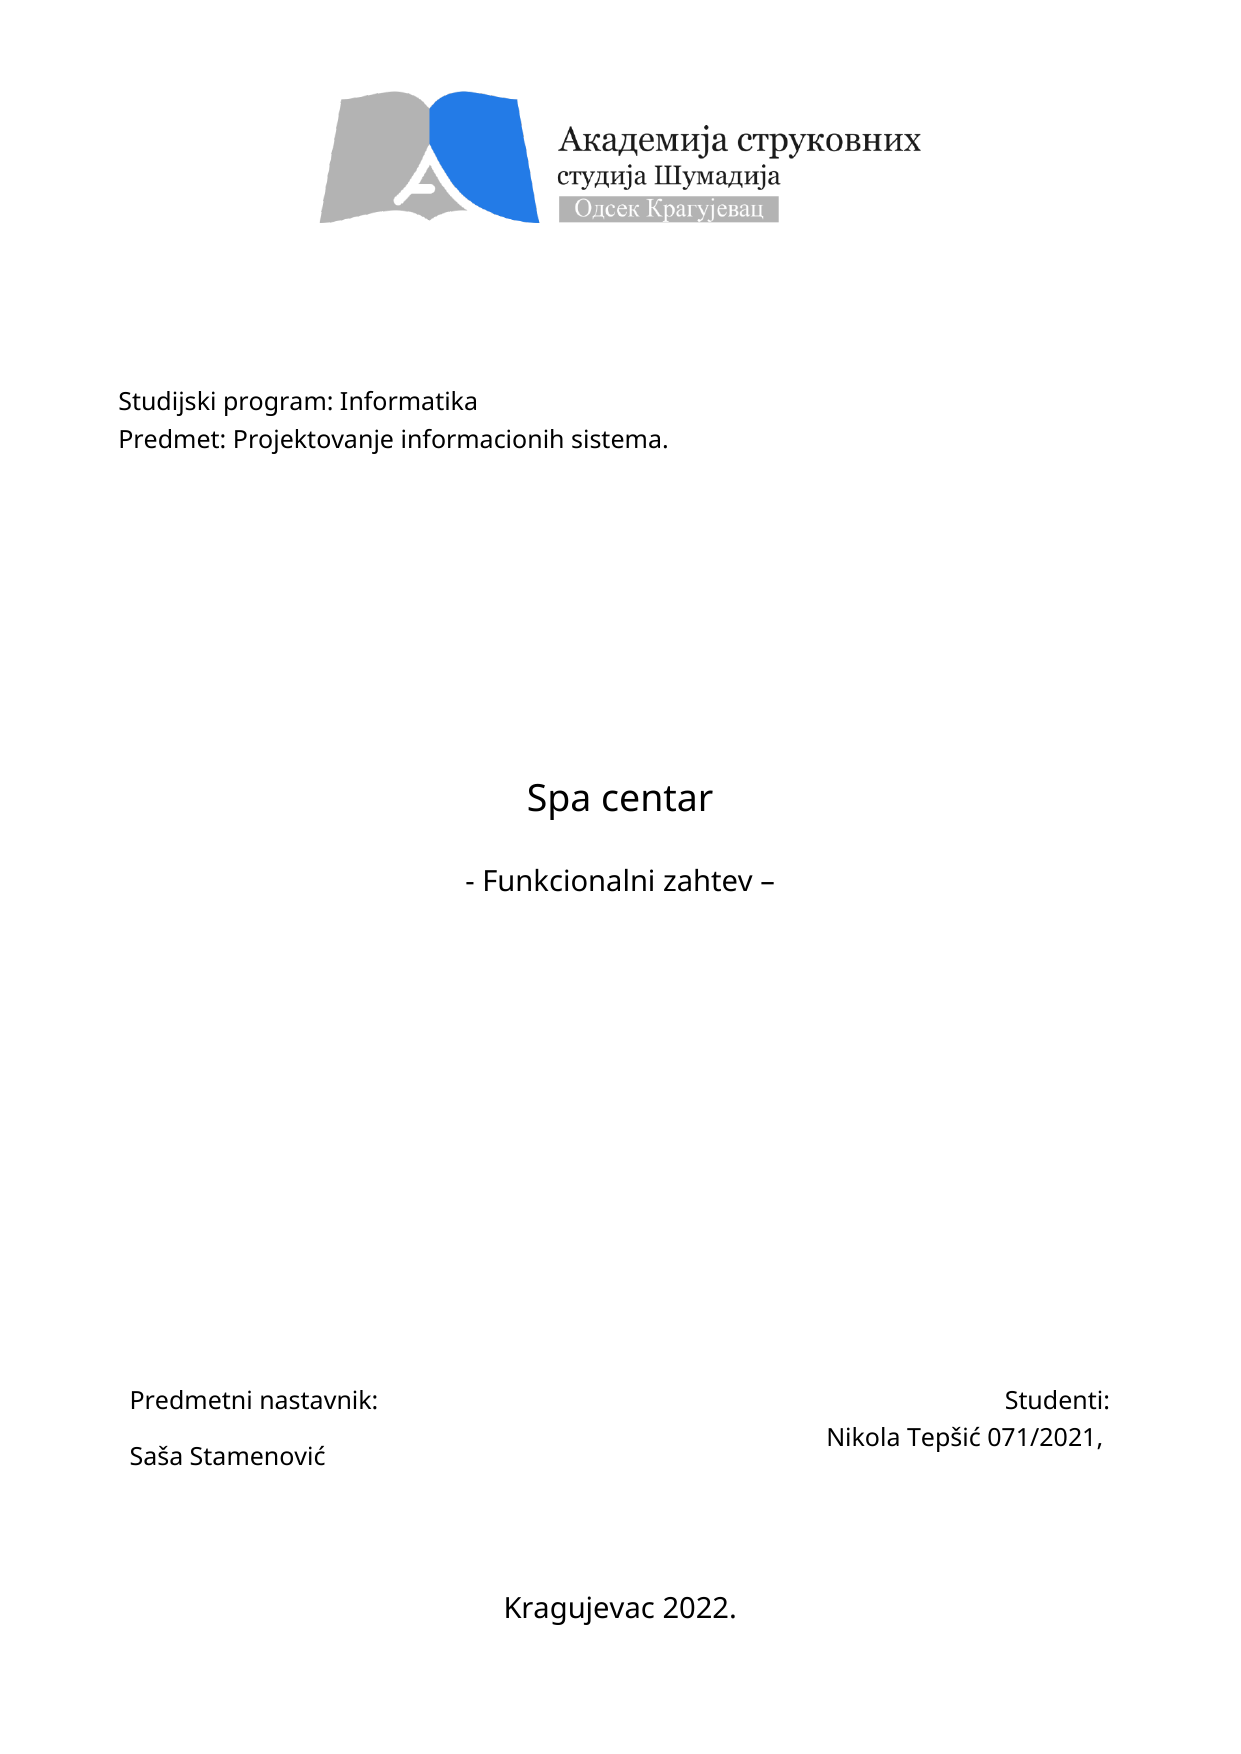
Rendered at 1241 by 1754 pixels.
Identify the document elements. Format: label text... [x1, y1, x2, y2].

text Kragujevac 2022. [118, 1587, 1122, 1627]
table_cell Nikola Tepšić 071/2021, [620, 1420, 1121, 1494]
table_cell Saša Stamenović [118, 1420, 619, 1494]
text Studijski program: Informatika [118, 384, 1122, 418]
table_header Studenti: [620, 1383, 1121, 1419]
text - Funkcionalni zahtev – [118, 860, 1122, 900]
text Spa centar [118, 771, 1122, 822]
text Predmet: Projektovanje informacionih sistema. [118, 421, 1122, 456]
table_header Predmetni nastavnik: [118, 1383, 619, 1419]
